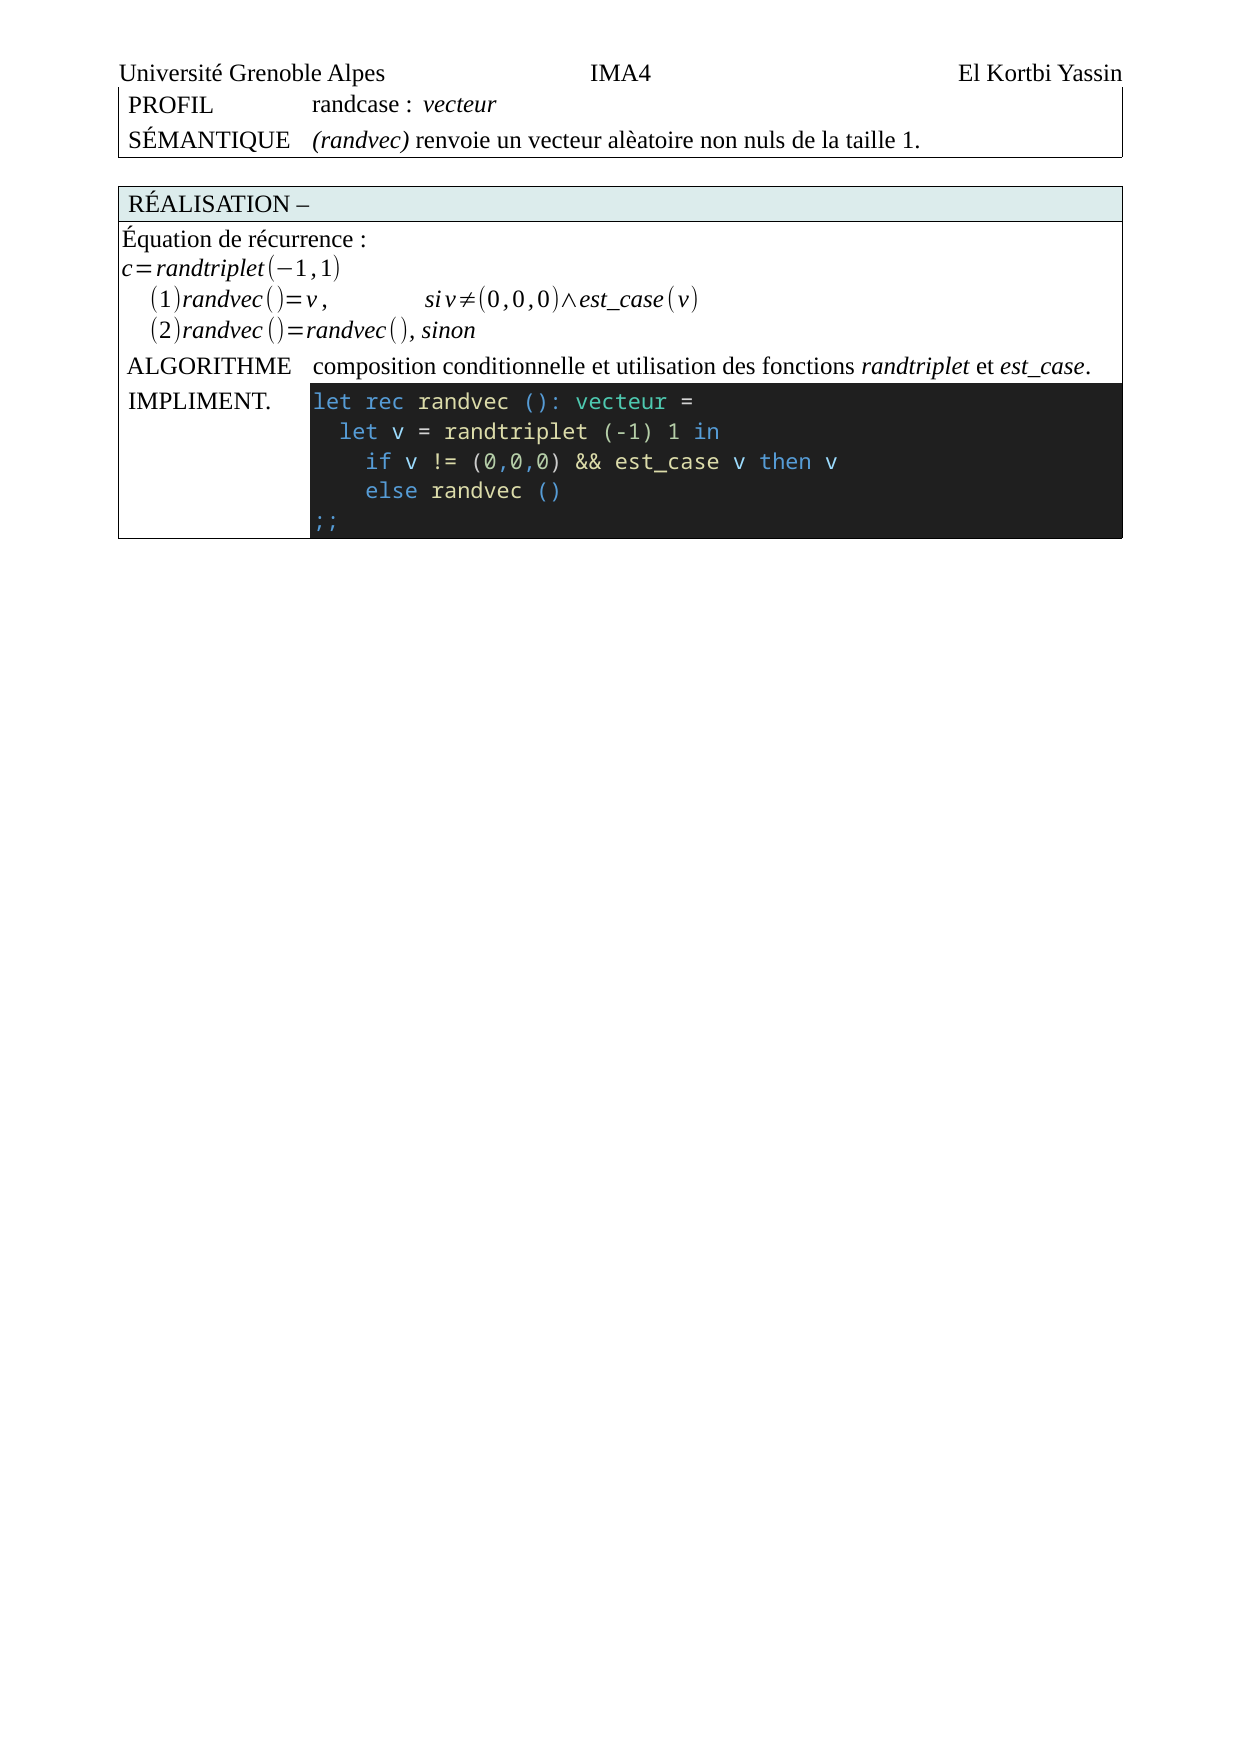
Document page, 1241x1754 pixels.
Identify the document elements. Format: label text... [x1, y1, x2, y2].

table_cell (randvec) renvoie un vecteur alèatoire non nuls de la taille 1. [309, 122, 1122, 157]
table_cell composition conditionnelle et utilisation des fonctions randtriplet et est_case. [310, 348, 1122, 383]
table_cell Équation de récurrence : [119, 222, 1122, 348]
table_cell IMPLIMENT. [119, 383, 310, 538]
table_header RÉALISATION – [119, 187, 1122, 221]
table_cell ALGORITHME [119, 348, 310, 383]
table_cell PROFIL [119, 87, 309, 122]
table_cell [309, 87, 1122, 122]
table_cell let rec randvec (): vecteur = let v = randtriplet (-1) 1 in if v != (0,0,0) && est_case v then v else randvec () ;; [310, 383, 1122, 538]
table_cell SÉMANTIQUE [119, 122, 309, 157]
